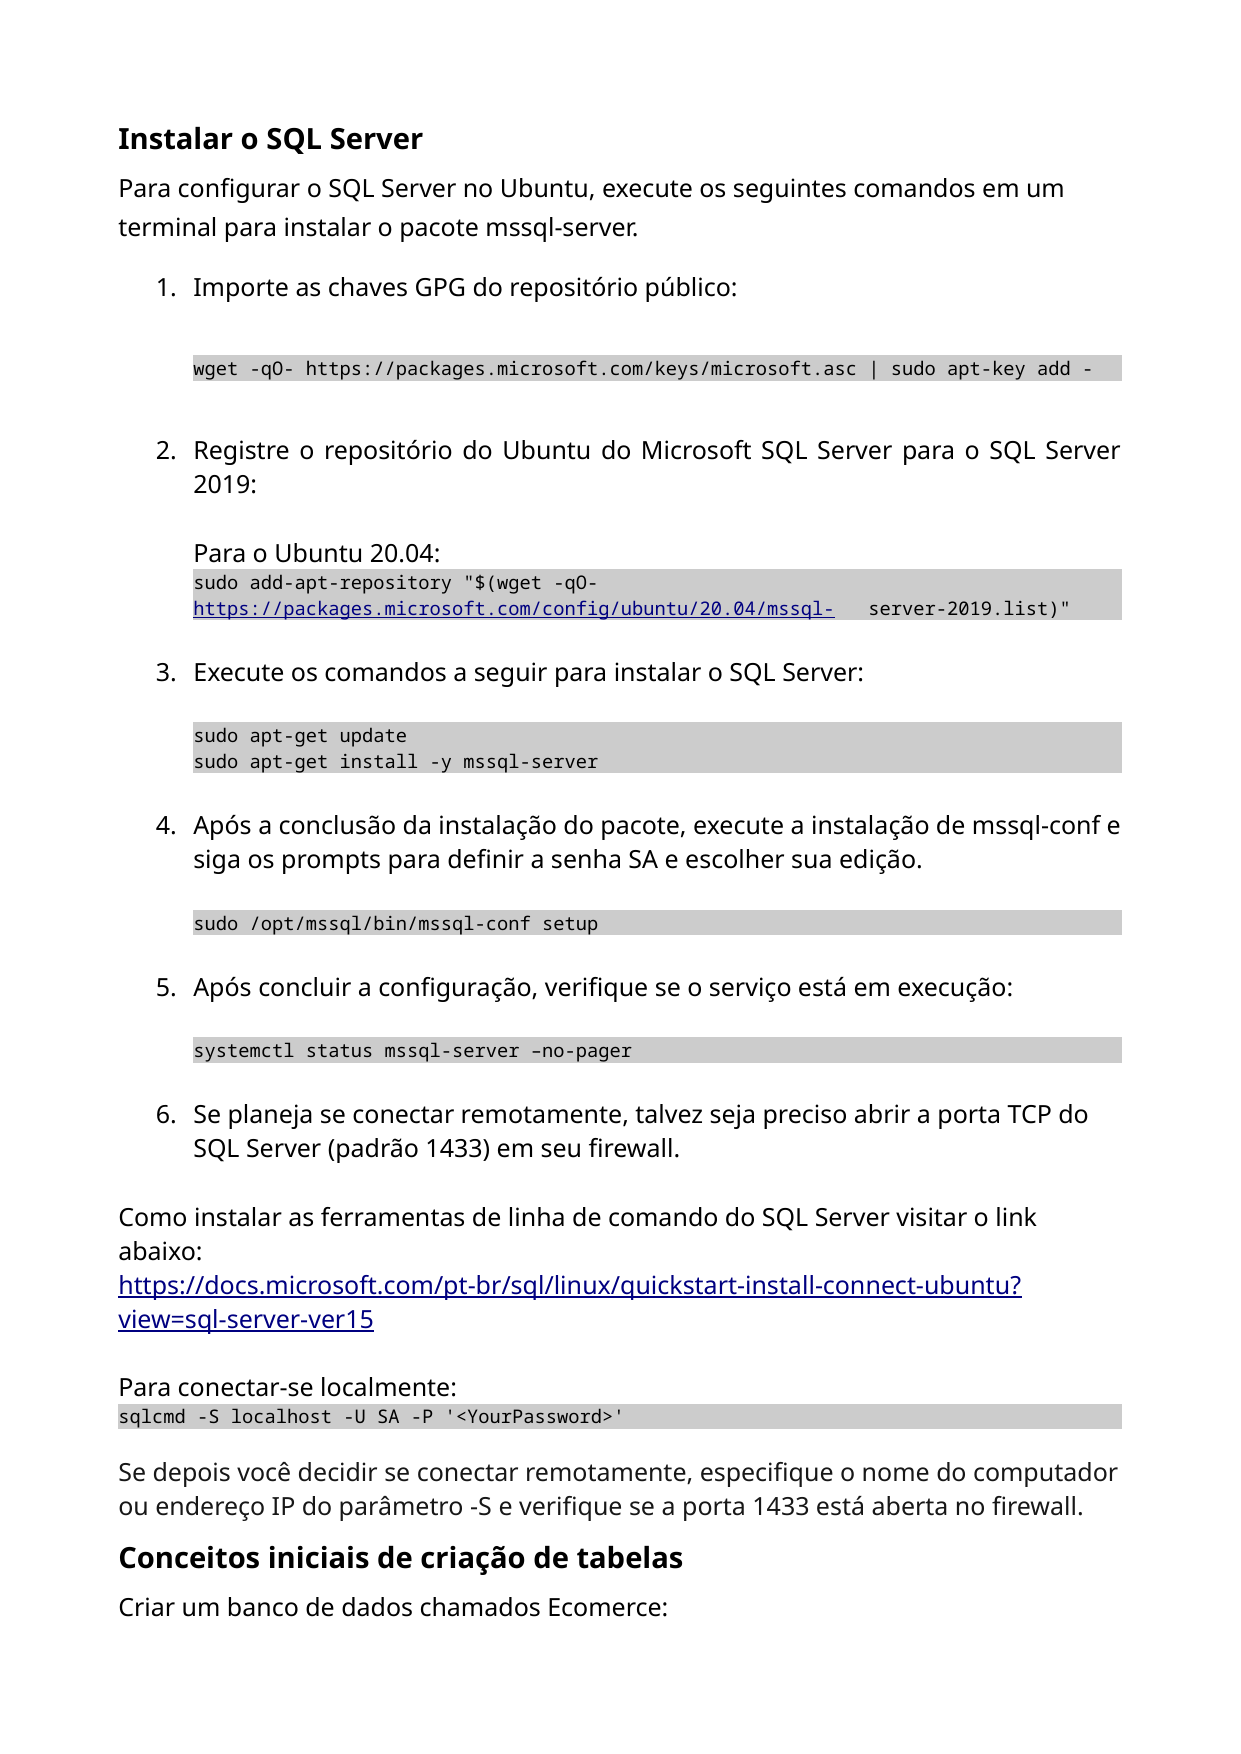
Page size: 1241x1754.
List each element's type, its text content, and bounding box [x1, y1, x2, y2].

text wget -qO- https://packages.microsoft.com/keys/microsoft.asc | sudo apt-key add - [193, 355, 1122, 381]
text Para conectar-se localmente: [118, 1369, 1122, 1404]
text Para o Ubuntu 20.04: [118, 535, 1122, 569]
list Execute os comandos a seguir para instalar o SQL Server: [156, 654, 1122, 688]
list Após concluir a configuração, verifique se o serviço está em execução: [156, 969, 1122, 1003]
text Para configurar o SQL Server no Ubuntu, execute os seguintes comandos em um terminal para instalar o pacote mssql-server. [118, 170, 1122, 243]
subtitle Instalar o SQL Server [118, 118, 1122, 158]
list Registre o repositório do Ubuntu do Microsoft SQL Server para o SQL Server 2019: [156, 433, 1122, 501]
text Como instalar as ferramentas de linha de comando do SQL Server visitar o link abaixo: [118, 1199, 1122, 1267]
text systemctl status mssql-server –no-pager [193, 1037, 1122, 1063]
text sudo add-apt-repository "$(wget -qO- https://packages.microsoft.com/config/ubuntu/20.04/mssql- server-2019.list)" [193, 569, 1122, 620]
text sudo apt-get install -y mssql-server [193, 748, 1122, 773]
list Importe as chaves GPG do repositório público: [156, 269, 1122, 303]
text https://docs.microsoft.com/pt-br/sql/linux/quickstart-install-connect-ubuntu?view=sql-server-ver15 [118, 1267, 1122, 1336]
text sudo /opt/mssql/bin/mssql-conf setup [193, 910, 1122, 935]
subtitle Conceitos iniciais de criação de tabelas [118, 1537, 1122, 1577]
text sqlcmd -S localhost -U SA -P '<YourPassword>' [118, 1404, 1122, 1429]
text sudo apt-get update [193, 722, 1122, 748]
list Se planeja se conectar remotamente, talvez seja preciso abrir a porta TCP do SQL Server (padrão 1433) em seu firewall. [156, 1097, 1122, 1165]
text Se depois você decidir se conectar remotamente, especifique o nome do computador ou endereço IP do parâmetro -S e verifique se a porta 1433 está aberta no firewall. [118, 1455, 1122, 1523]
list Após a conclusão da instalação do pacote, execute a instalação de mssql-conf e siga os prompts para definir a senha SA e escolher sua edição. [156, 808, 1122, 876]
text Criar um banco de dados chamados Ecomerce: [118, 1589, 1122, 1624]
